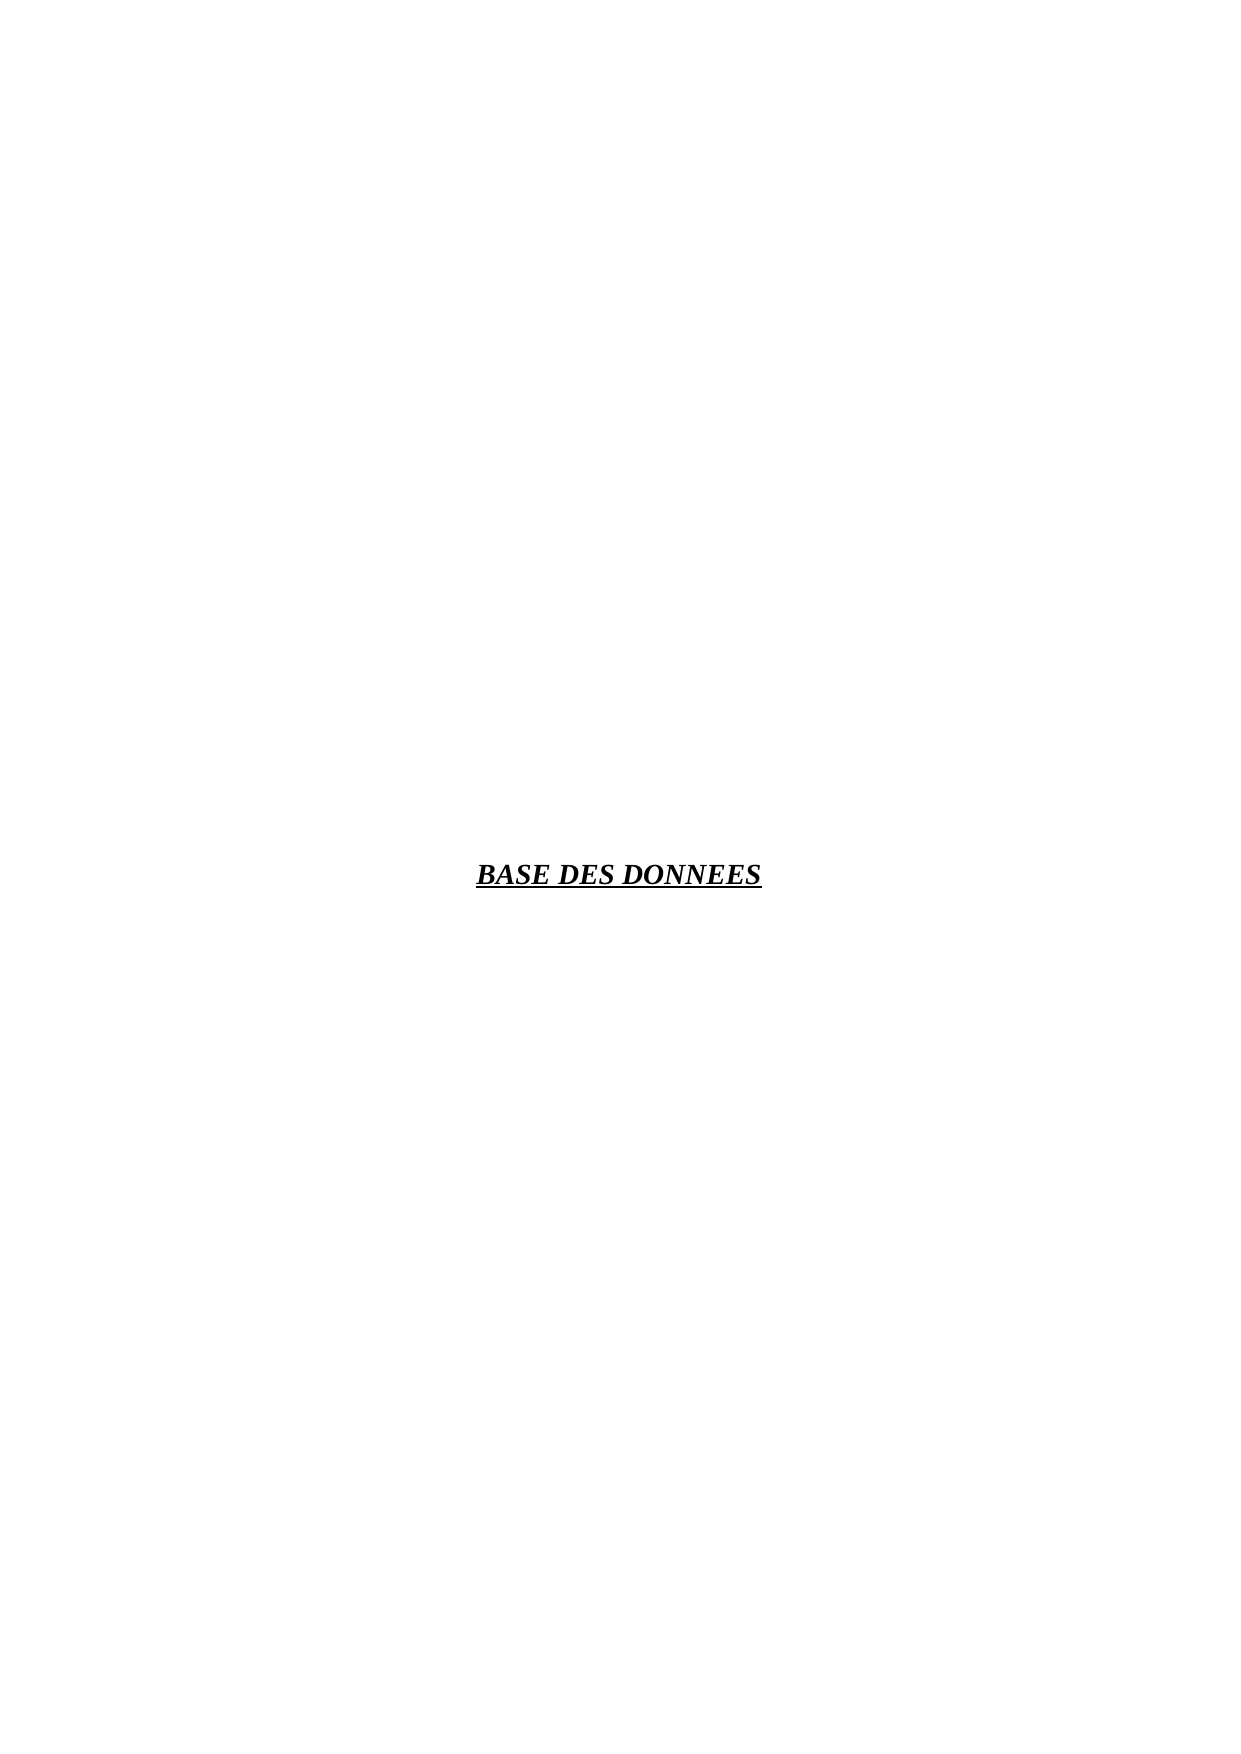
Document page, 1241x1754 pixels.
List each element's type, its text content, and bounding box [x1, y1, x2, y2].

text BASE DES DONNEES [118, 857, 1122, 891]
